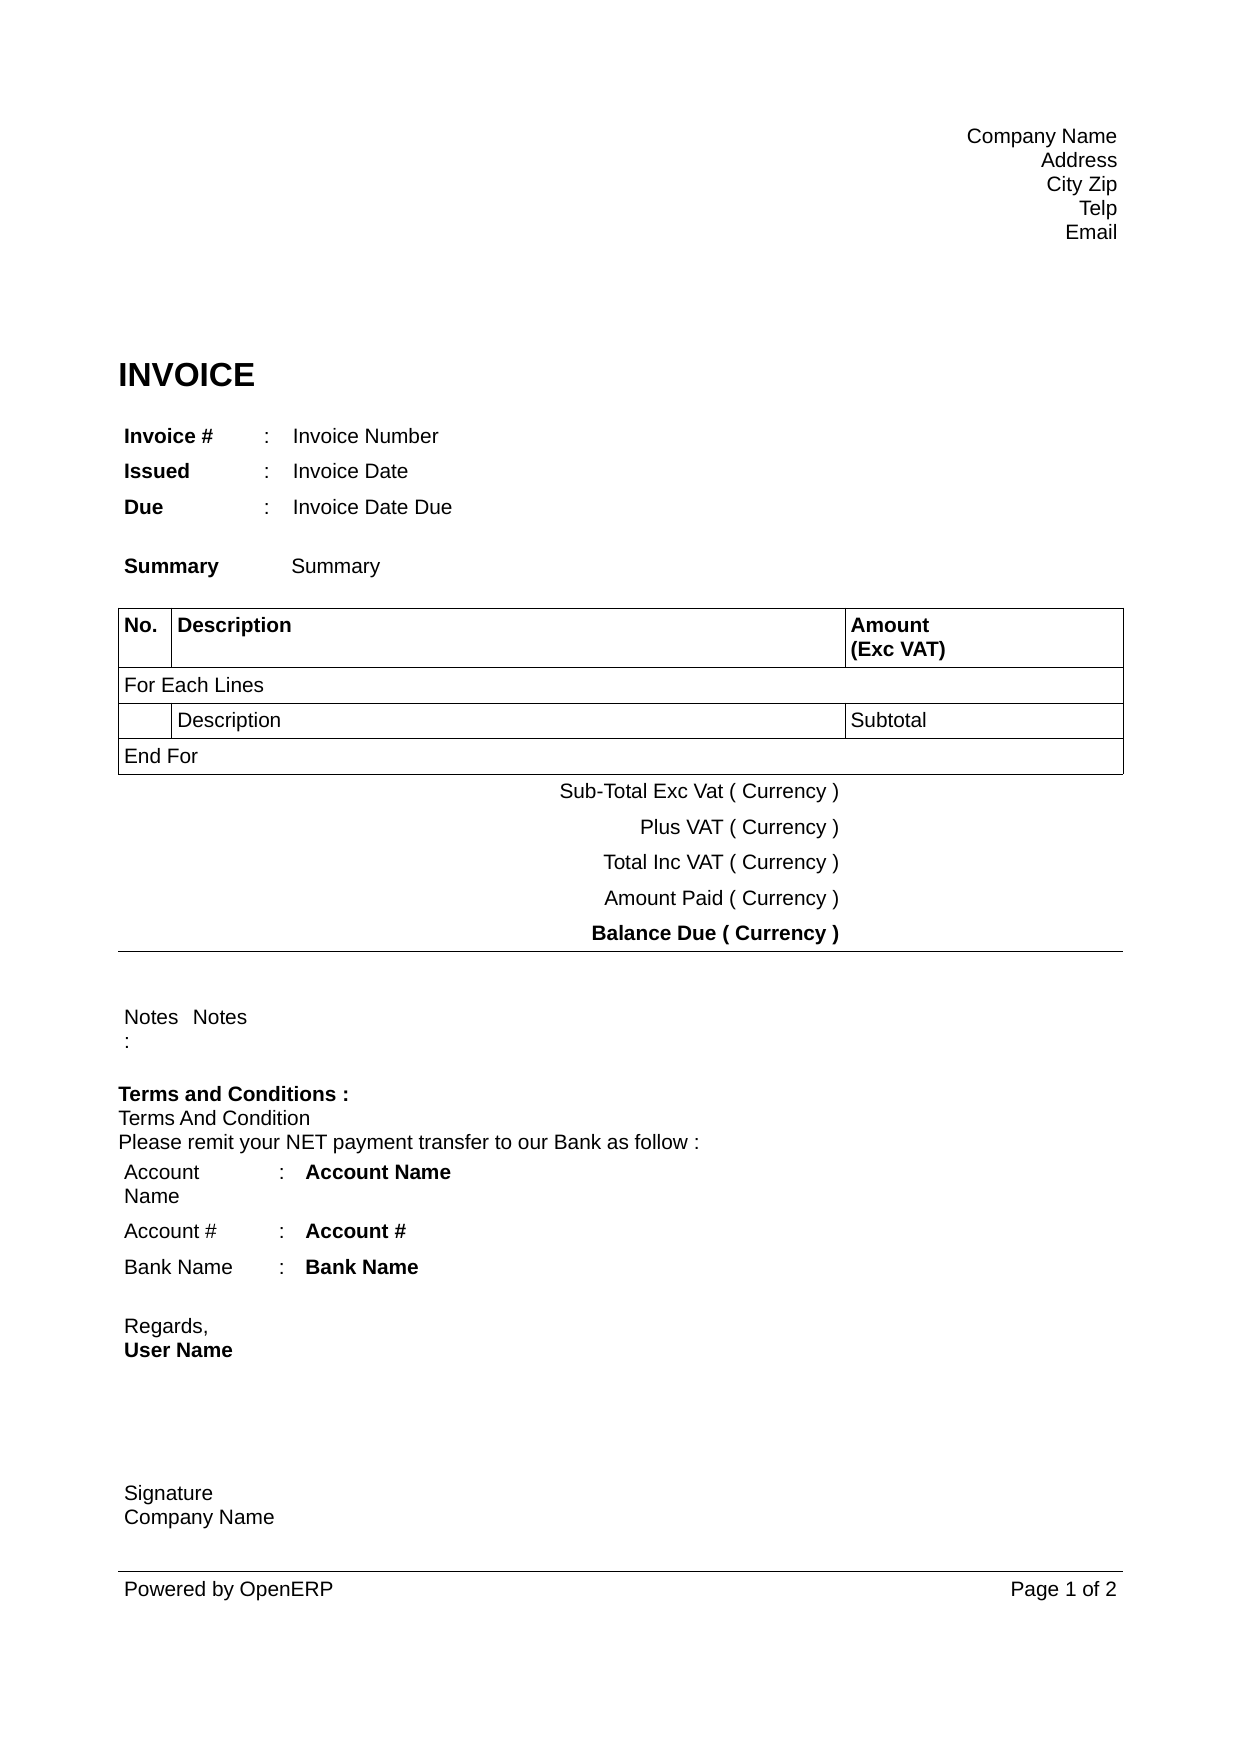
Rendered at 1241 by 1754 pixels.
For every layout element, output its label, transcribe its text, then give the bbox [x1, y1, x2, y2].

table_header Description [172, 609, 845, 667]
table_cell [845, 915, 1123, 951]
table_cell [620, 1368, 1122, 1475]
text Terms and Conditions : [118, 1082, 1122, 1106]
table_cell Subtotal [846, 704, 1123, 738]
table_header : [264, 1154, 299, 1213]
text Please remit your NET payment transfer to our Bank as follow : [118, 1130, 1122, 1154]
table_cell Total Inc VAT ( Currency ) [118, 845, 845, 880]
table_cell [119, 704, 171, 738]
table_cell [845, 845, 1123, 880]
table_cell Account # [118, 1213, 263, 1249]
table_cell Due [118, 489, 246, 524]
table_header Regards, User Name [118, 1308, 620, 1367]
table_cell End For [119, 739, 1123, 773]
table_cell For Each Lines [119, 668, 1123, 702]
table_cell [620, 1475, 1122, 1534]
table_cell [845, 809, 1123, 844]
table_header No. [119, 609, 171, 667]
table_cell Balance Due ( Currency ) [118, 915, 845, 951]
table_cell Invoice Date Due [287, 489, 1123, 524]
table_cell : [246, 453, 287, 489]
table_cell Sub-Total Exc Vat ( Currency ) [118, 775, 845, 809]
table_header : [246, 418, 287, 453]
table_cell Account # [299, 1213, 1123, 1249]
table_cell [845, 775, 1123, 809]
table_header Invoice Number [287, 418, 1123, 453]
table_cell Description [172, 704, 845, 738]
table_cell : [264, 1213, 299, 1249]
table_cell Invoice Date [287, 453, 1123, 489]
table_cell Bank Name [118, 1249, 263, 1284]
table_cell Plus VAT ( Currency ) [118, 809, 845, 844]
table_header Account Name [299, 1154, 1123, 1213]
table_cell Signature Company Name [118, 1475, 620, 1534]
table_header Account Name [118, 1154, 263, 1213]
table_header Invoice # [118, 418, 246, 453]
table_header Notes [187, 999, 1123, 1058]
table_header Summary [285, 548, 1123, 583]
table_cell Bank Name [299, 1249, 1123, 1284]
table_header Amount (Exc VAT) [846, 609, 1123, 667]
table_cell : [264, 1249, 299, 1284]
text INVOICE [118, 356, 1122, 394]
table_cell [118, 1368, 620, 1475]
table_cell Amount Paid ( Currency ) [118, 880, 845, 915]
table_cell : [246, 489, 287, 524]
table_cell Issued [118, 453, 246, 489]
table_header [620, 1308, 1122, 1367]
table_cell [845, 880, 1123, 915]
table_header Summary [118, 548, 285, 583]
table_header Notes : [118, 999, 187, 1058]
text Terms And Condition [118, 1106, 1122, 1130]
